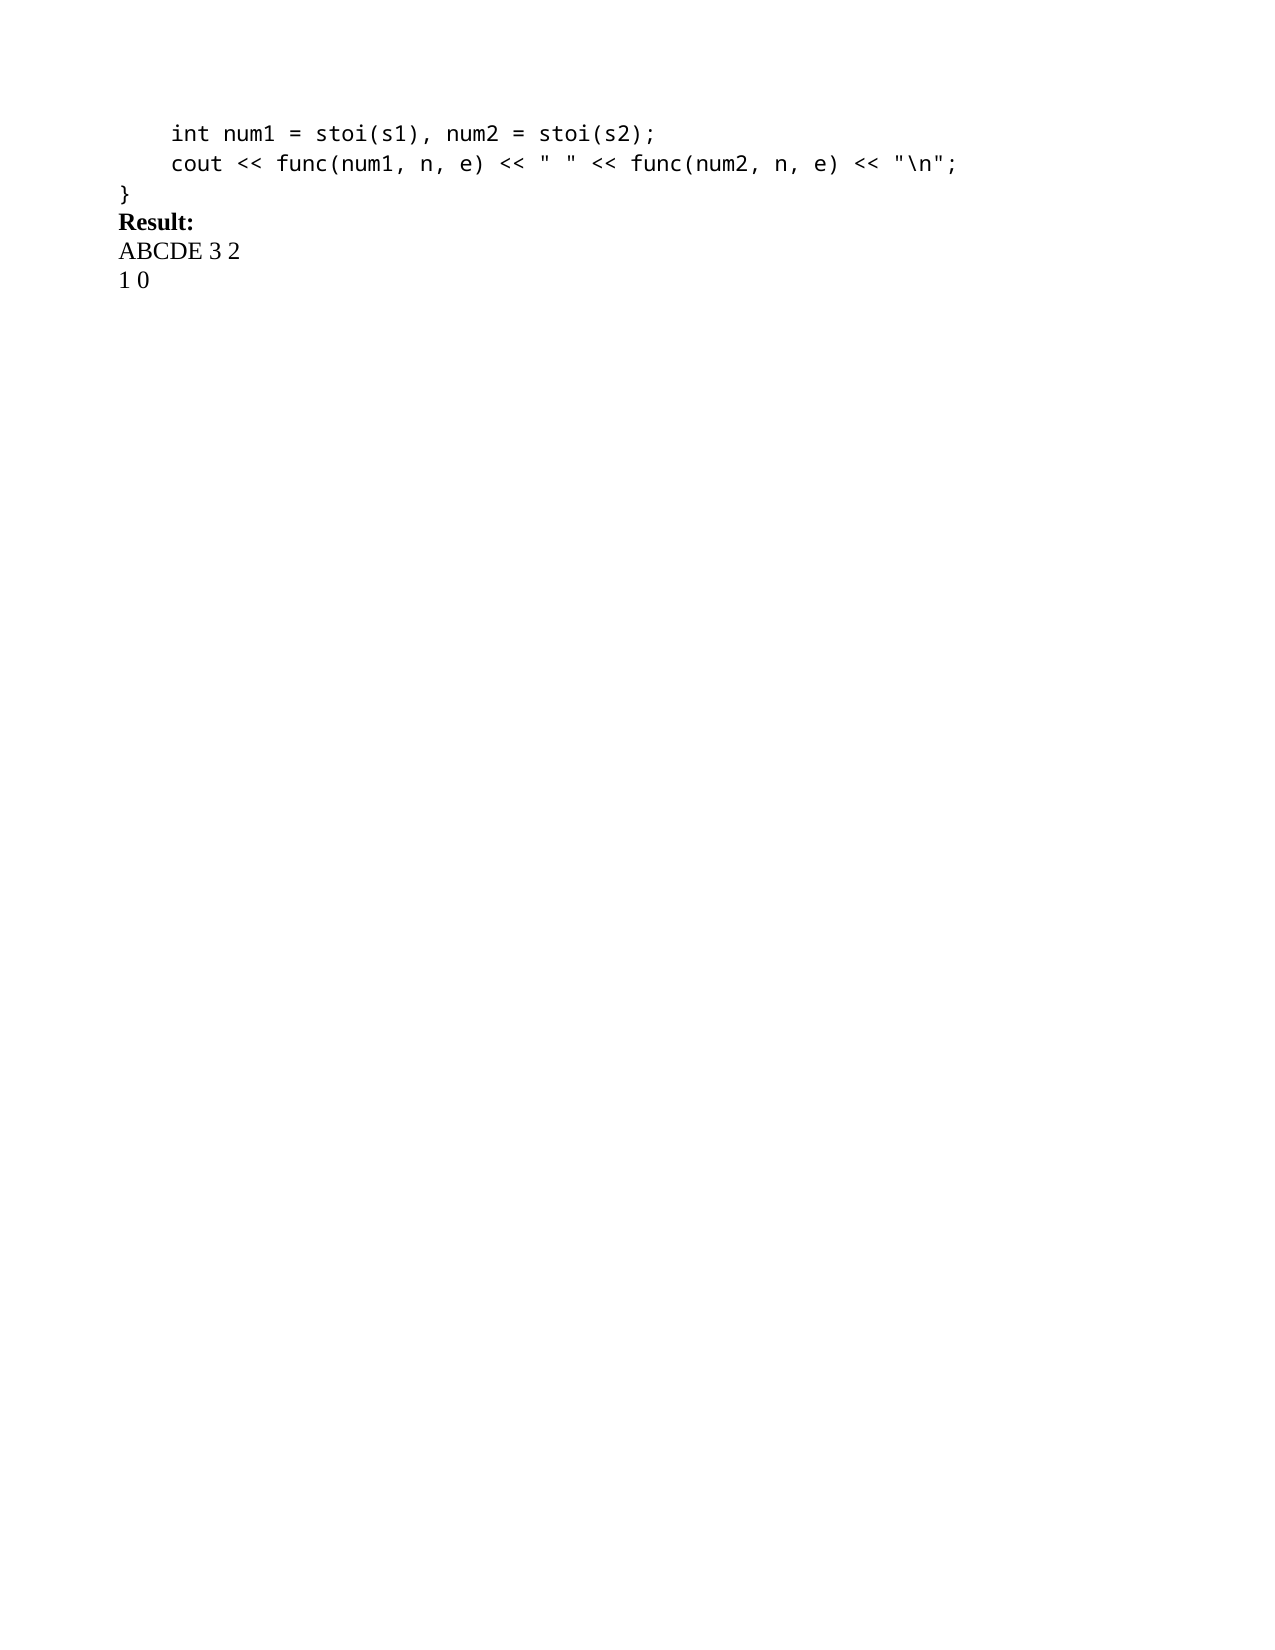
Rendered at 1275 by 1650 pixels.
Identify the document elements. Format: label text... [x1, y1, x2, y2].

text ABCDE 3 2 [118, 236, 1157, 265]
text Result: [118, 207, 1157, 236]
text cout << func(num1, n, e) << " " << func(num2, n, e) << "\n"; [118, 148, 1157, 178]
text int num1 = stoi(s1), num2 = stoi(s2); [118, 118, 1157, 148]
text 1 0 [118, 265, 1157, 294]
text } [118, 178, 1157, 207]
